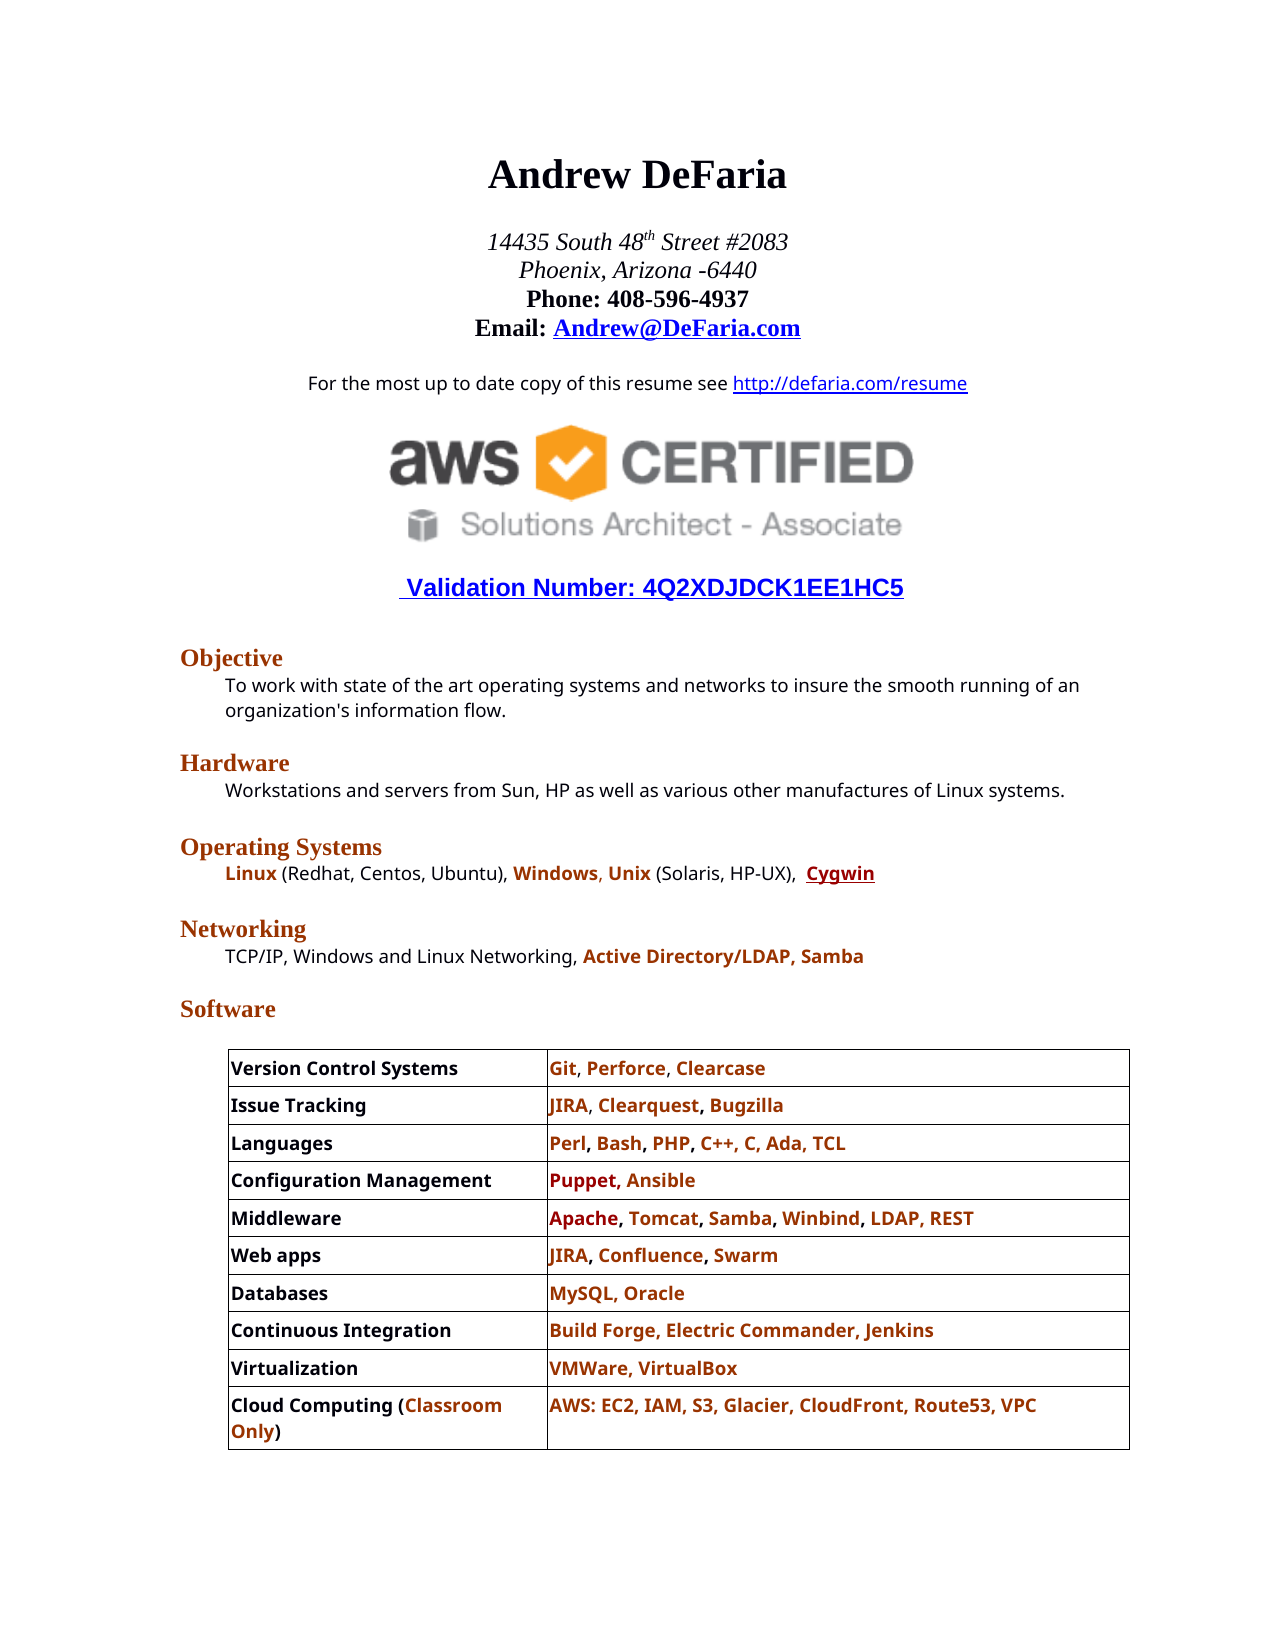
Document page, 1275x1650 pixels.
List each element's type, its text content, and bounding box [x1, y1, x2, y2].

subtitle Networking [180, 914, 1125, 943]
text Linux (Redhat, Centos, Ubuntu), Windows, Unix (Solaris, HP-UX), Cygwin [225, 860, 1125, 886]
table_cell Apache, Tomcat, Samba, Winbind, LDAP, REST [548, 1200, 1129, 1236]
picture [408, 509, 905, 545]
table_header Validation Number: 4Q2XDJDCK1EE1HC5 [384, 425, 919, 602]
subtitle Hardware [180, 748, 1125, 777]
subtitle Objective [180, 643, 1125, 672]
text Phoenix, Arizona -6440 [150, 255, 1125, 284]
text 14435 South 48th Street #2083 [150, 227, 1125, 255]
text To work with state of the art operating systems and networks to insure the smooth running of an organization's information flow. [225, 672, 1125, 723]
table_cell MySQL, Oracle [548, 1275, 1129, 1311]
table_cell VMWare, VirtualBox [548, 1350, 1129, 1386]
text For the most up to date copy of this resume see http://defaria.com/resume [150, 370, 1125, 396]
table_cell Languages [229, 1125, 547, 1161]
picture [389, 424, 914, 502]
table_cell JIRA, Clearquest, Bugzilla [548, 1087, 1129, 1124]
table_cell Web apps [229, 1237, 547, 1274]
table_cell Cloud Computing (Classroom Only) [229, 1387, 547, 1449]
table_cell Configuration Management [229, 1162, 547, 1199]
table_cell AWS: EC2, IAM, S3, Glacier, CloudFront, Route53, VPC [548, 1387, 1129, 1449]
table_header Version Control Systems [229, 1050, 547, 1086]
table_cell Virtualization [229, 1350, 547, 1386]
table_cell Build Forge, Electric Commander, Jenkins [548, 1312, 1129, 1349]
table_cell Continuous Integration [229, 1312, 547, 1349]
table_cell Issue Tracking [229, 1087, 547, 1124]
table_header Git, Perforce, Clearcase [548, 1050, 1129, 1086]
table_cell JIRA, Confluence, Swarm [548, 1237, 1129, 1274]
table_cell Databases [229, 1275, 547, 1311]
table_cell Perl, Bash, PHP, C++, C, Ada, TCL [548, 1125, 1129, 1161]
text Andrew DeFaria [150, 150, 1125, 198]
table_cell Puppet, Ansible [548, 1162, 1129, 1199]
subtitle Software [180, 994, 1125, 1023]
table_cell Middleware [229, 1200, 547, 1236]
subtitle Operating Systems [180, 832, 1125, 860]
text TCP/IP, Windows and Linux Networking, Active Directory/LDAP, Samba [225, 943, 1125, 969]
text Phone: 408-596-4937 Email: Andrew@DeFaria.com [150, 284, 1125, 342]
text Workstations and servers from Sun, HP as well as various other manufactures of Linux systems. [225, 777, 1125, 803]
